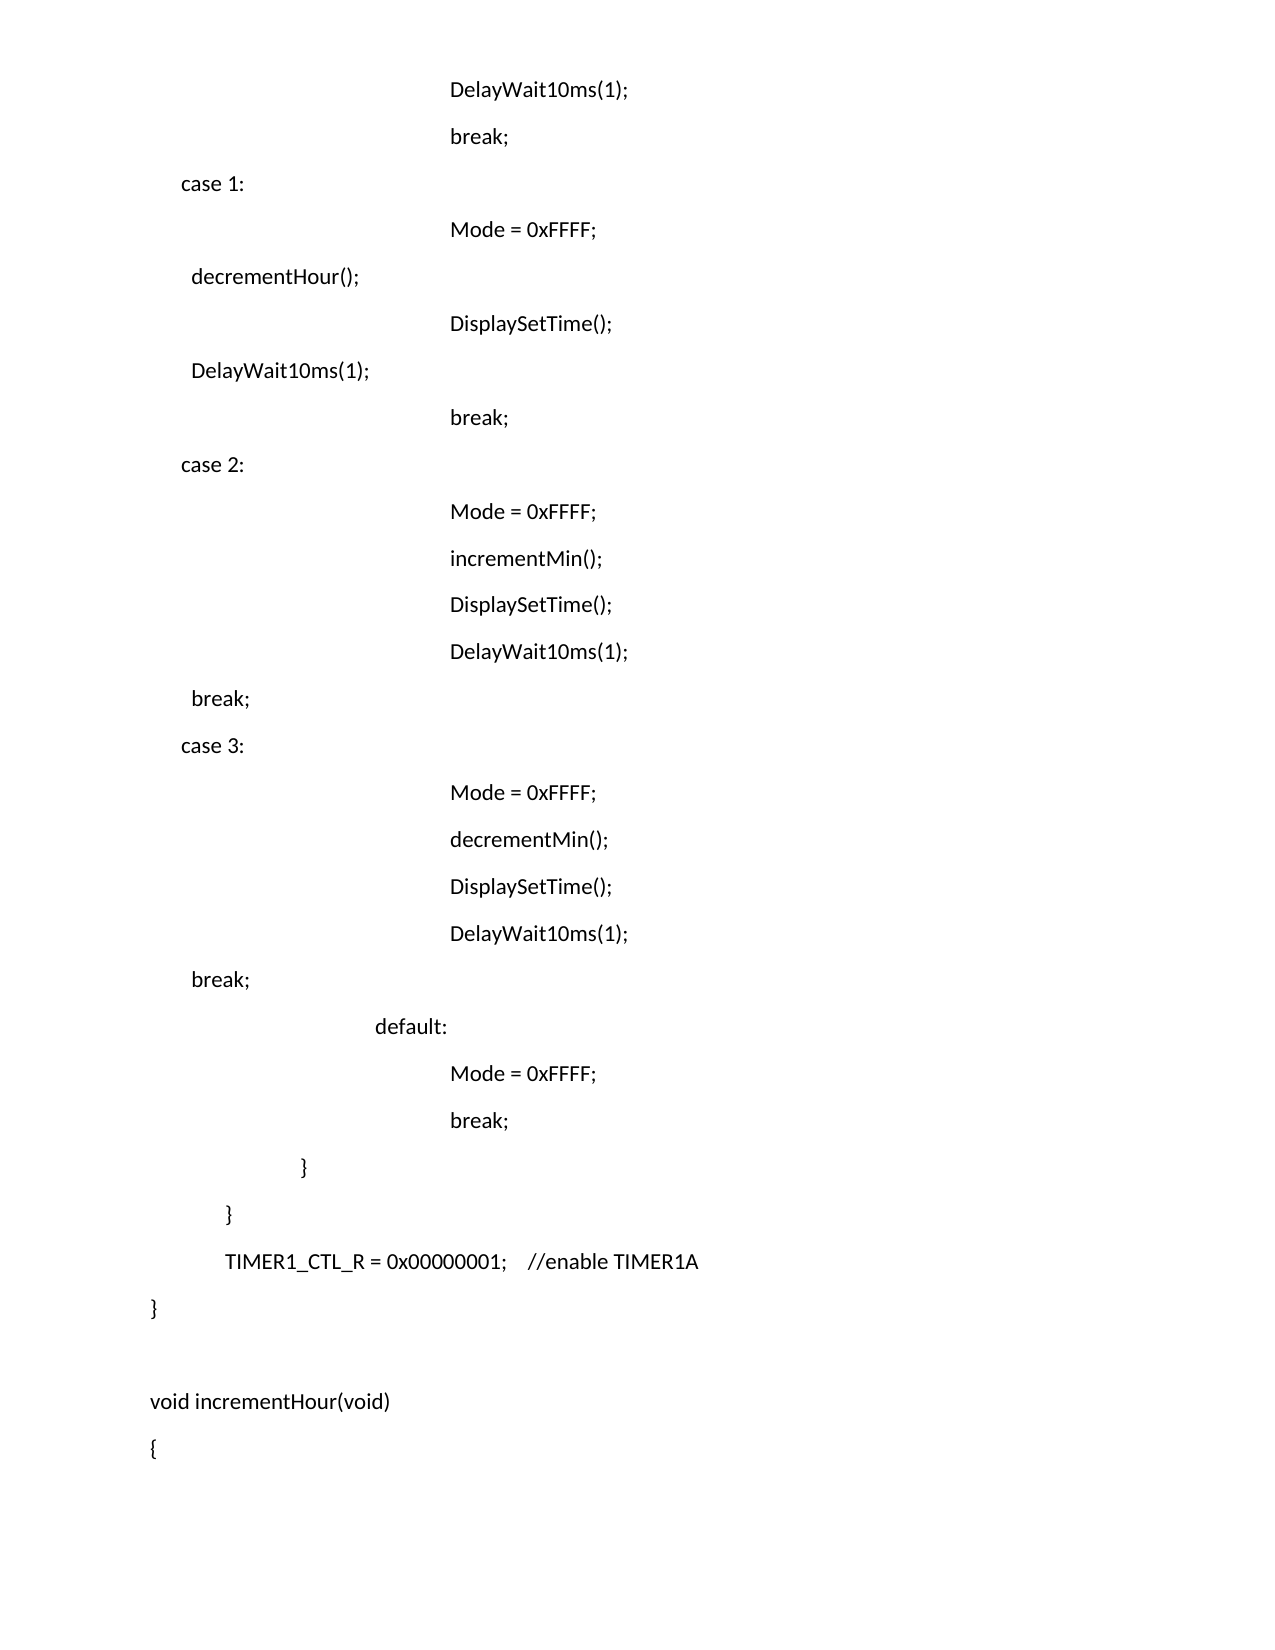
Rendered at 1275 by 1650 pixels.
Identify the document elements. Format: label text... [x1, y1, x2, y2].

text break; [150, 1106, 1125, 1134]
text DisplaySetTime(); [150, 591, 1125, 619]
text Mode = 0xFFFF; [150, 1059, 1125, 1087]
text } [150, 1153, 1125, 1181]
text DelayWait10ms(1); [150, 356, 1125, 384]
text Mode = 0xFFFF; [150, 497, 1125, 525]
text TIMER1_CTL_R = 0x00000001; //enable TIMER1A [150, 1247, 1125, 1275]
text Mode = 0xFFFF; [150, 778, 1125, 806]
text Mode = 0xFFFF; [150, 216, 1125, 244]
text case 2: [150, 450, 1125, 478]
text case 1: [150, 169, 1125, 197]
text break; [150, 966, 1125, 994]
text DisplaySetTime(); [150, 309, 1125, 337]
text } [150, 1200, 1125, 1228]
text incrementMin(); [150, 544, 1125, 572]
text decrementHour(); [150, 262, 1125, 291]
text DelayWait10ms(1); [150, 919, 1125, 947]
text void incrementHour(void) [150, 1387, 1125, 1416]
text break; [150, 684, 1125, 712]
text DelayWait10ms(1); [150, 637, 1125, 666]
text break; [150, 403, 1125, 431]
text break; [150, 122, 1125, 150]
text decrementMin(); [150, 825, 1125, 853]
text } [150, 1294, 1125, 1322]
text case 3: [150, 731, 1125, 759]
text default: [150, 1012, 1125, 1041]
text { [150, 1434, 1125, 1462]
text DelayWait10ms(1); [150, 75, 1125, 103]
text DisplaySetTime(); [150, 872, 1125, 900]
